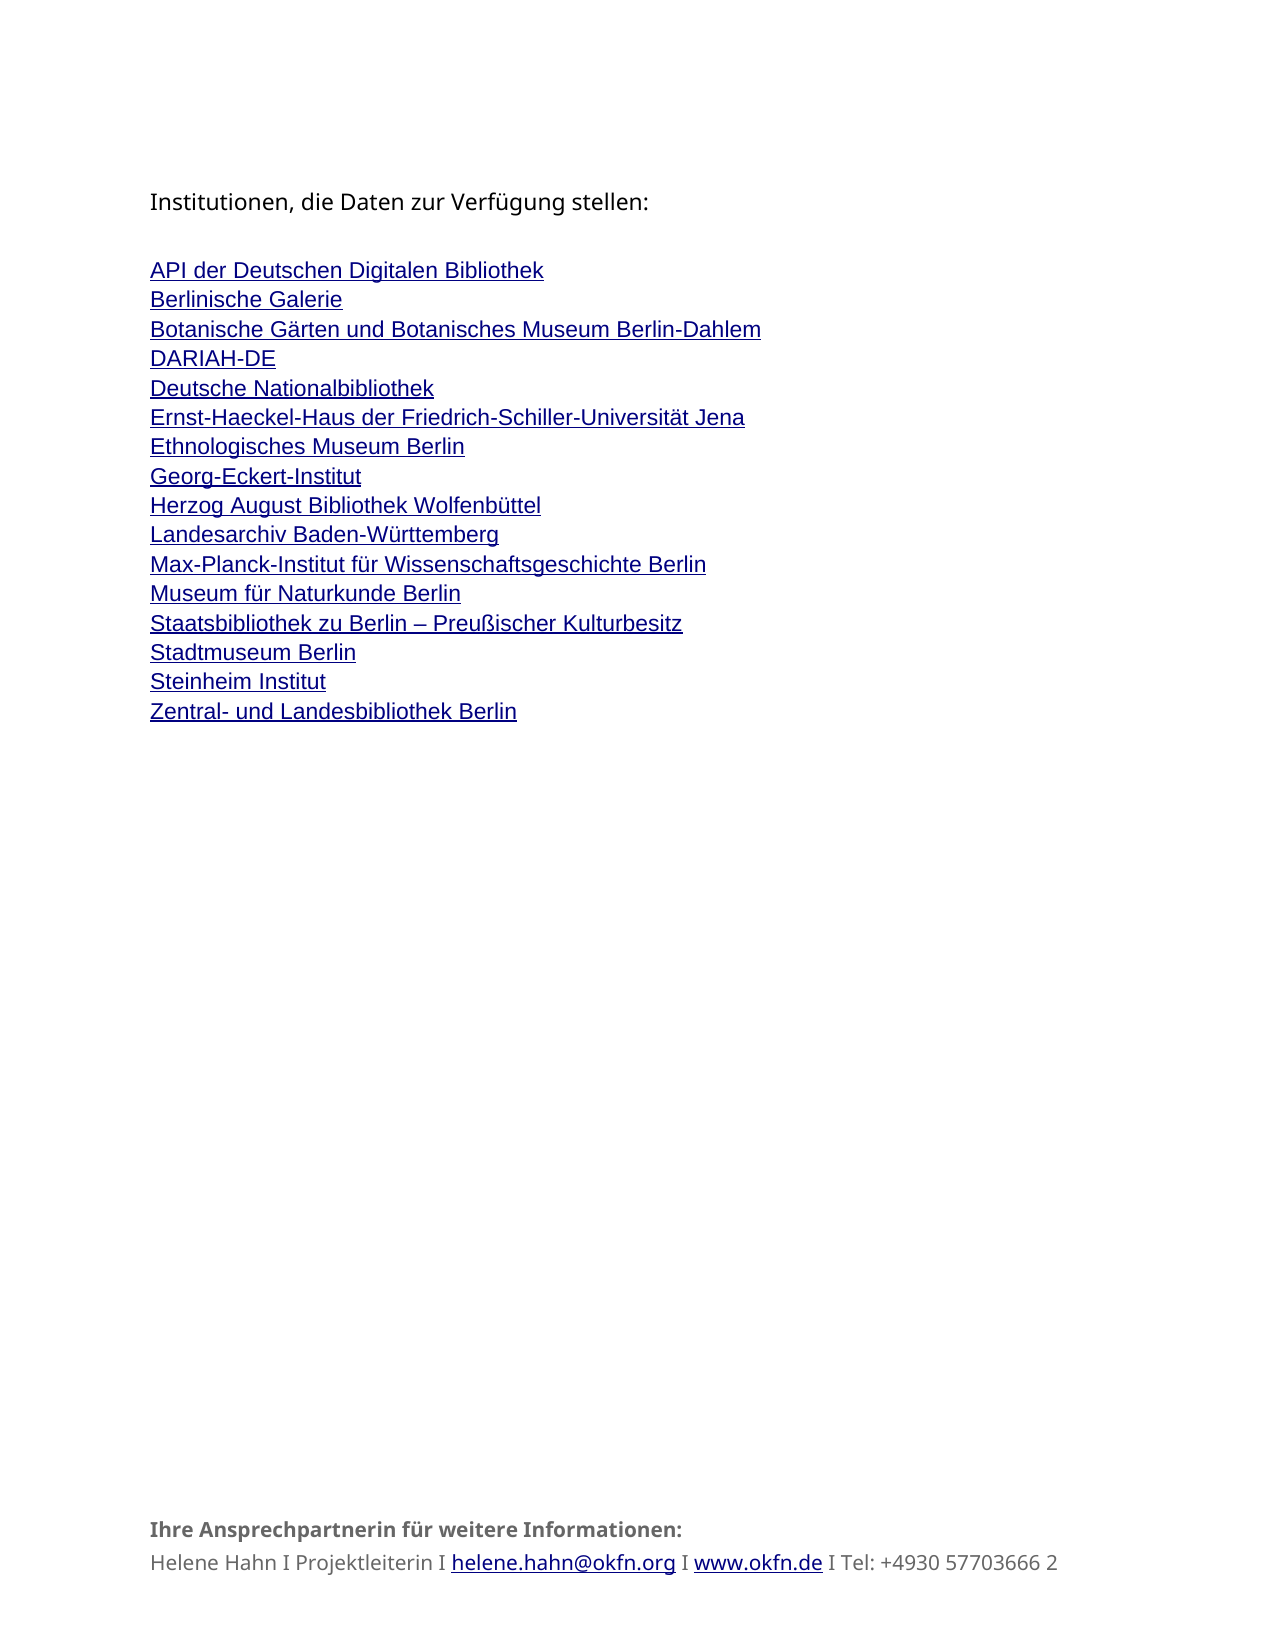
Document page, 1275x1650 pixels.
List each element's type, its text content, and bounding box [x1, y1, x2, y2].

text Zentral- und Landesbibliothek Berlin [150, 698, 1125, 724]
text Stadtmuseum Berlin [150, 640, 1125, 665]
text Ernst-Haeckel-Haus der Friedrich-Schiller-Universität Jena [150, 405, 1125, 430]
text Landesarchiv Baden-Württemberg [150, 522, 1125, 548]
text Museum für Naturkunde Berlin [150, 581, 1125, 607]
text Staatsbibliothek zu Berlin – Preußischer Kulturbesitz [150, 610, 1125, 636]
text Georg-Eckert-Institut [150, 463, 1125, 489]
text Steinheim Institut [150, 669, 1125, 695]
text Max-Planck-Institut für Wissenschaftsgeschichte Berlin [150, 552, 1125, 577]
text Herzog August Bibliothek Wolfenbüttel [150, 493, 1125, 518]
text API der Deutschen Digitalen Bibliothek [150, 258, 1125, 283]
text Berlinische Galerie [150, 287, 1125, 313]
text DARIAH-DE [150, 346, 1125, 372]
text Institutionen, die Daten zur Verfügung stellen: [150, 186, 1125, 217]
text Ethnologisches Museum Berlin [150, 434, 1125, 460]
text Botanische Gärten und Botanisches Museum Berlin-Dahlem [150, 317, 1125, 342]
text Deutsche Nationalbibliothek [150, 375, 1125, 401]
